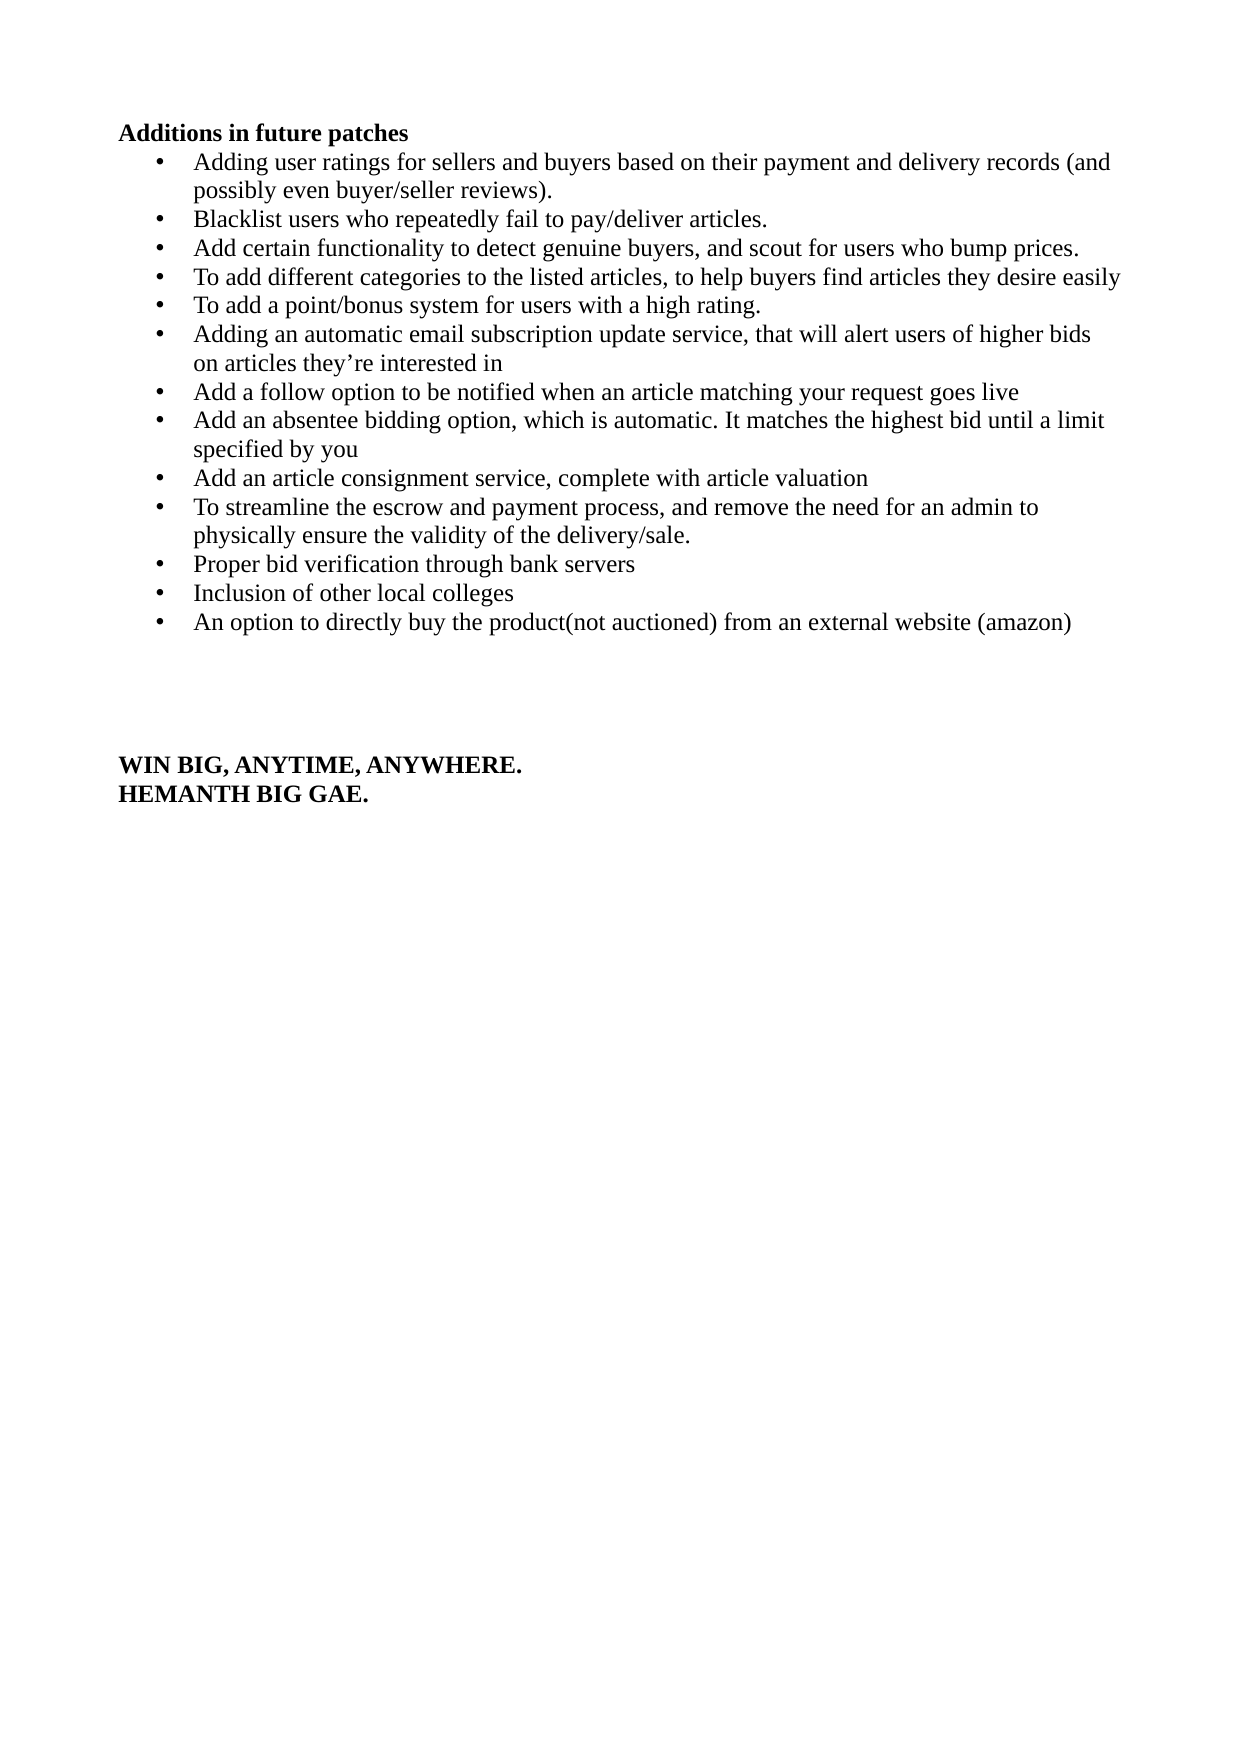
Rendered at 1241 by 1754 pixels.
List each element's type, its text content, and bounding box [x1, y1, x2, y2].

list An option to directly buy the product(not auctioned) from an external website (amazon) [156, 607, 1122, 636]
list Add a follow option to be notified when an article matching your request goes live [156, 377, 1122, 406]
list Add an absentee bidding option, which is automatic. It matches the highest bid until a limit specified by you [156, 406, 1122, 463]
list Adding an automatic email subscription update service, that will alert users of higher bids on articles they’re interested in [156, 319, 1122, 377]
list To streamline the escrow and payment process, and remove the need for an admin to physically ensure the validity of the delivery/sale. [156, 492, 1122, 549]
list Adding user ratings for sellers and buyers based on their payment and delivery records (and possibly even buyer/seller reviews). [156, 147, 1122, 204]
list Inclusion of other local colleges [156, 578, 1122, 607]
list Add an article consignment service, complete with article valuation [156, 463, 1122, 492]
list To add different categories to the listed articles, to help buyers find articles they desire easily [156, 262, 1122, 291]
list Proper bid verification through bank servers [156, 549, 1122, 578]
list Blacklist users who repeatedly fail to pay/deliver articles. [156, 204, 1122, 233]
text Additions in future patches [118, 118, 1122, 147]
list To add a point/bonus system for users with a high rating. [156, 291, 1122, 319]
text WIN BIG, ANYTIME, ANYWHERE. [118, 751, 1122, 779]
list Add certain functionality to detect genuine buyers, and scout for users who bump prices. [156, 233, 1122, 262]
text HEMANTH BIG GAE. [118, 779, 1122, 808]
